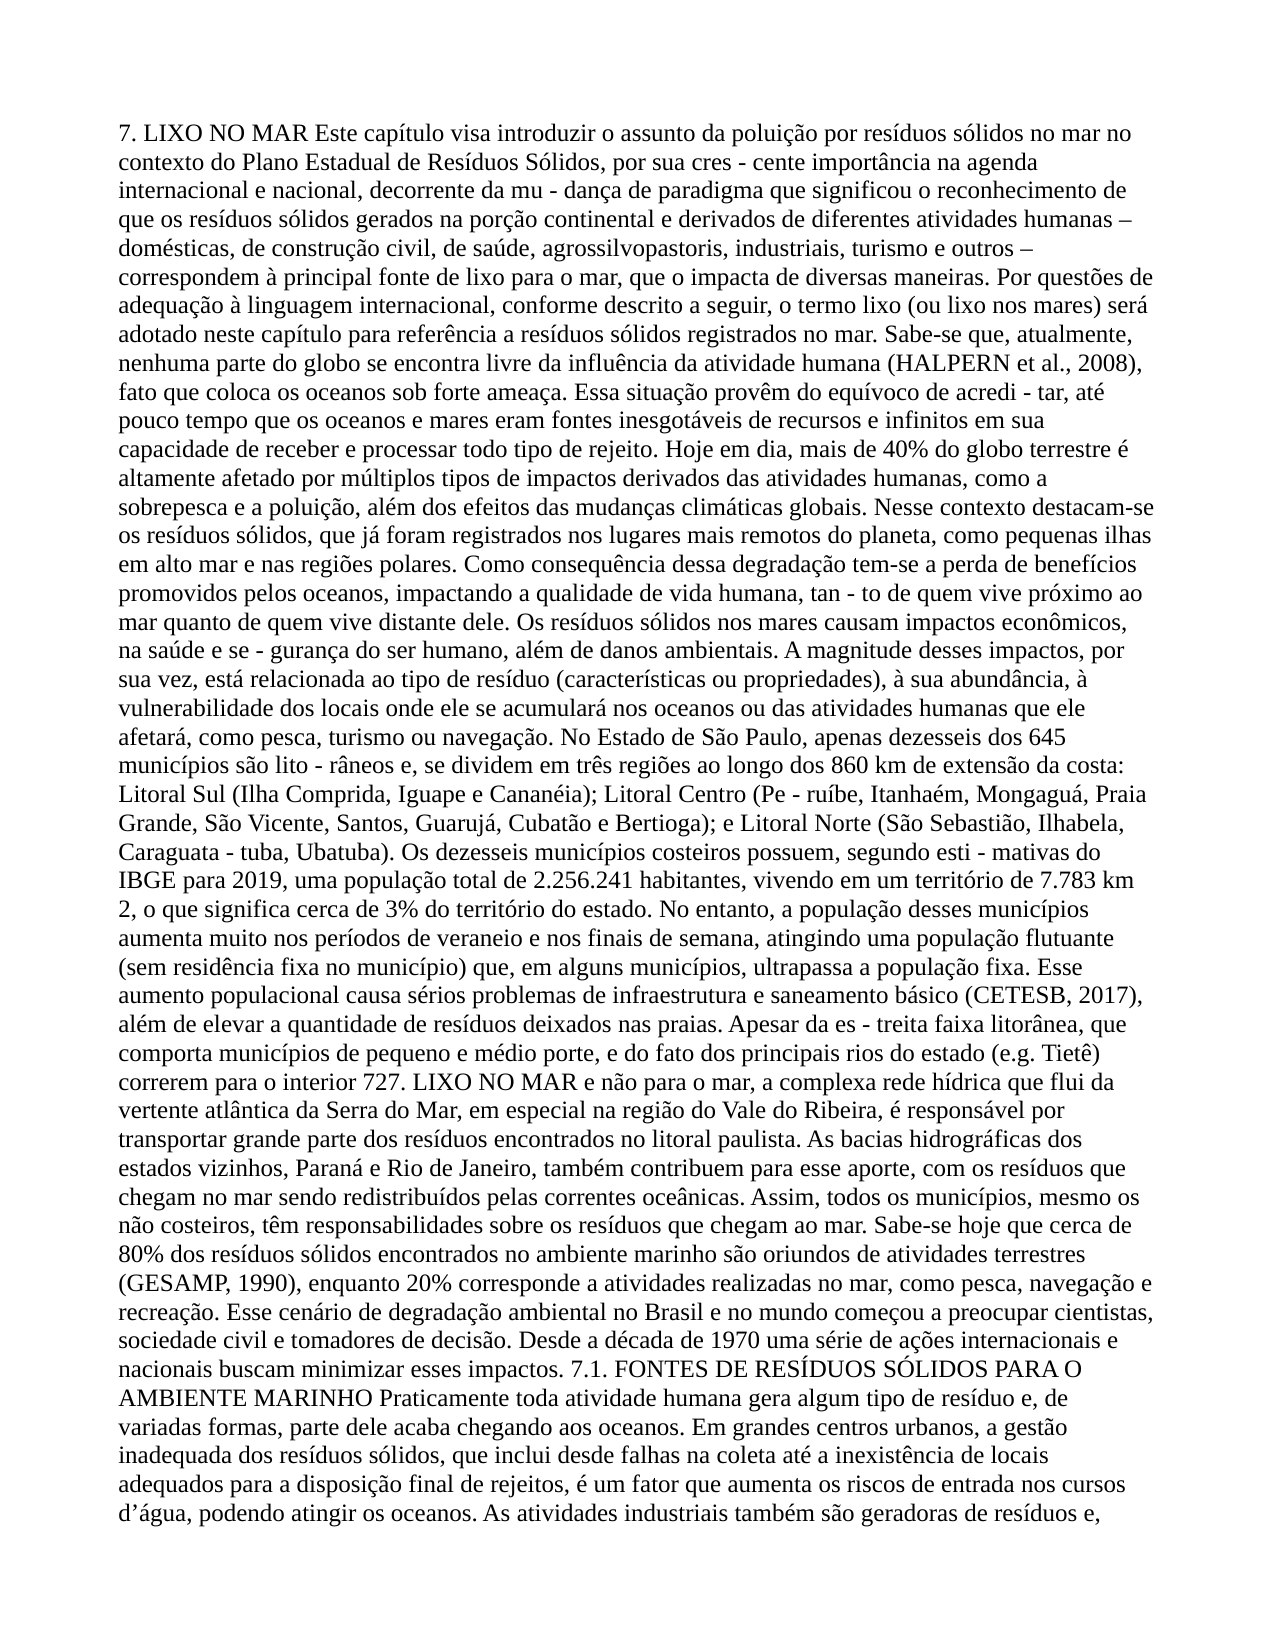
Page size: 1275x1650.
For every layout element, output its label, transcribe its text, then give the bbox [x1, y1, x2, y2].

text 7. LIXO NO MAR Este capítulo visa introduzir o assunto da poluição por resíduos sólidos no mar no contexto do Plano Estadual de Resíduos Sólidos, por sua cres - cente importância na agenda internacional e nacional, decorrente da mu - dança de paradigma que significou o reconhecimento de que os resíduos sólidos gerados na porção continental e derivados de diferentes atividades humanas – domésticas, de construção civil, de saúde, agrossilvopastoris, industriais, turismo e outros – correspondem à principal fonte de lixo para o mar, que o impacta de diversas maneiras. Por questões de adequação à linguagem internacional, conforme descrito a seguir, o termo lixo (ou lixo nos mares) será adotado neste capítulo para referência a resíduos sólidos registrados no mar. Sabe-se que, atualmente, nenhuma parte do globo se encontra livre da influência da atividade humana (HALPERN et al., 2008), fato que coloca os oceanos sob forte ameaça. Essa situação provêm do equívoco de acredi - tar, até pouco tempo que os oceanos e mares eram fontes inesgotáveis de recursos e infinitos em sua capacidade de receber e processar todo tipo de rejeito. Hoje em dia, mais de 40% do globo terrestre é altamente afetado por múltiplos tipos de impactos derivados das atividades humanas, como a sobrepesca e a poluição, além dos efeitos das mudanças climáticas globais. Nesse contexto destacam-se os resíduos sólidos, que já foram registrados nos lugares mais remotos do planeta, como pequenas ilhas em alto mar e nas regiões polares. Como consequência dessa degradação tem-se a perda de benefícios promovidos pelos oceanos, impactando a qualidade de vida humana, tan - to de quem vive próximo ao mar quanto de quem vive distante dele. Os resíduos sólidos nos mares causam impactos econômicos, na saúde e se - gurança do ser humano, além de danos ambientais. A magnitude desses impactos, por sua vez, está relacionada ao tipo de resíduo (características ou propriedades), à sua abundância, à vulnerabilidade dos locais onde ele se acumulará nos oceanos ou das atividades humanas que ele afetará, como pesca, turismo ou navegação. No Estado de São Paulo, apenas dezesseis dos 645 municípios são lito - râneos e, se dividem em três regiões ao longo dos 860 km de extensão da costa: Litoral Sul (Ilha Comprida, Iguape e Cananéia); Litoral Centro (Pe - ruíbe, Itanhaém, Mongaguá, Praia Grande, São Vicente, Santos, Guarujá, Cubatão e Bertioga); e Litoral Norte (São Sebastião, Ilhabela, Caraguata - tuba, Ubatuba). Os dezesseis municípios costeiros possuem, segundo esti - mativas do IBGE para 2019, uma população total de 2.256.241 habitantes, vivendo em um território de 7.783 km 2, o que significa cerca de 3% do território do estado. No entanto, a população desses municípios aumenta muito nos períodos de veraneio e nos finais de semana, atingindo uma população flutuante (sem residência fixa no município) que, em alguns municípios, ultrapassa a população fixa. Esse aumento populacional causa sérios problemas de infraestrutura e saneamento básico (CETESB, 2017), além de elevar a quantidade de resíduos deixados nas praias. Apesar da es - treita faixa litorânea, que comporta municípios de pequeno e médio porte, e do fato dos principais rios do estado (e.g. Tietê) correrem para o interior 727. LIXO NO MAR e não para o mar, a complexa rede hídrica que flui da vertente atlântica da Serra do Mar, em especial na região do Vale do Ribeira, é responsável por transportar grande parte dos resíduos encontrados no litoral paulista. As bacias hidrográficas dos estados vizinhos, Paraná e Rio de Janeiro, também contribuem para esse aporte, com os resíduos que chegam no mar sendo redistribuídos pelas correntes oceânicas. Assim, todos os municípios, mesmo os não costeiros, têm responsabilidades sobre os resíduos que chegam ao mar. Sabe-se hoje que cerca de 80% dos resíduos sólidos encontrados no ambiente marinho são oriundos de atividades terrestres (GESAMP, 1990), enquanto 20% corresponde a atividades realizadas no mar, como pesca, navegação e recreação. Esse cenário de degradação ambiental no Brasil e no mundo começou a preocupar cientistas, sociedade civil e tomadores de decisão. Desde a década de 1970 uma série de ações internacionais e nacionais buscam minimizar esses impactos. 7.1. FONTES DE RESÍDUOS SÓLIDOS PARA O AMBIENTE MARINHO Praticamente toda atividade humana gera algum tipo de resíduo e, de variadas formas, parte dele acaba chegando aos oceanos. Em grandes centros urbanos, a gestão inadequada dos resíduos sólidos, que inclui desde falhas na coleta até a inexistência de locais adequados para a disposição final de rejeitos, é um fator que aumenta os riscos de entrada nos cursos d’água, podendo atingir os oceanos. As atividades industriais também são geradoras de resíduos e, [118, 118, 1157, 1527]
